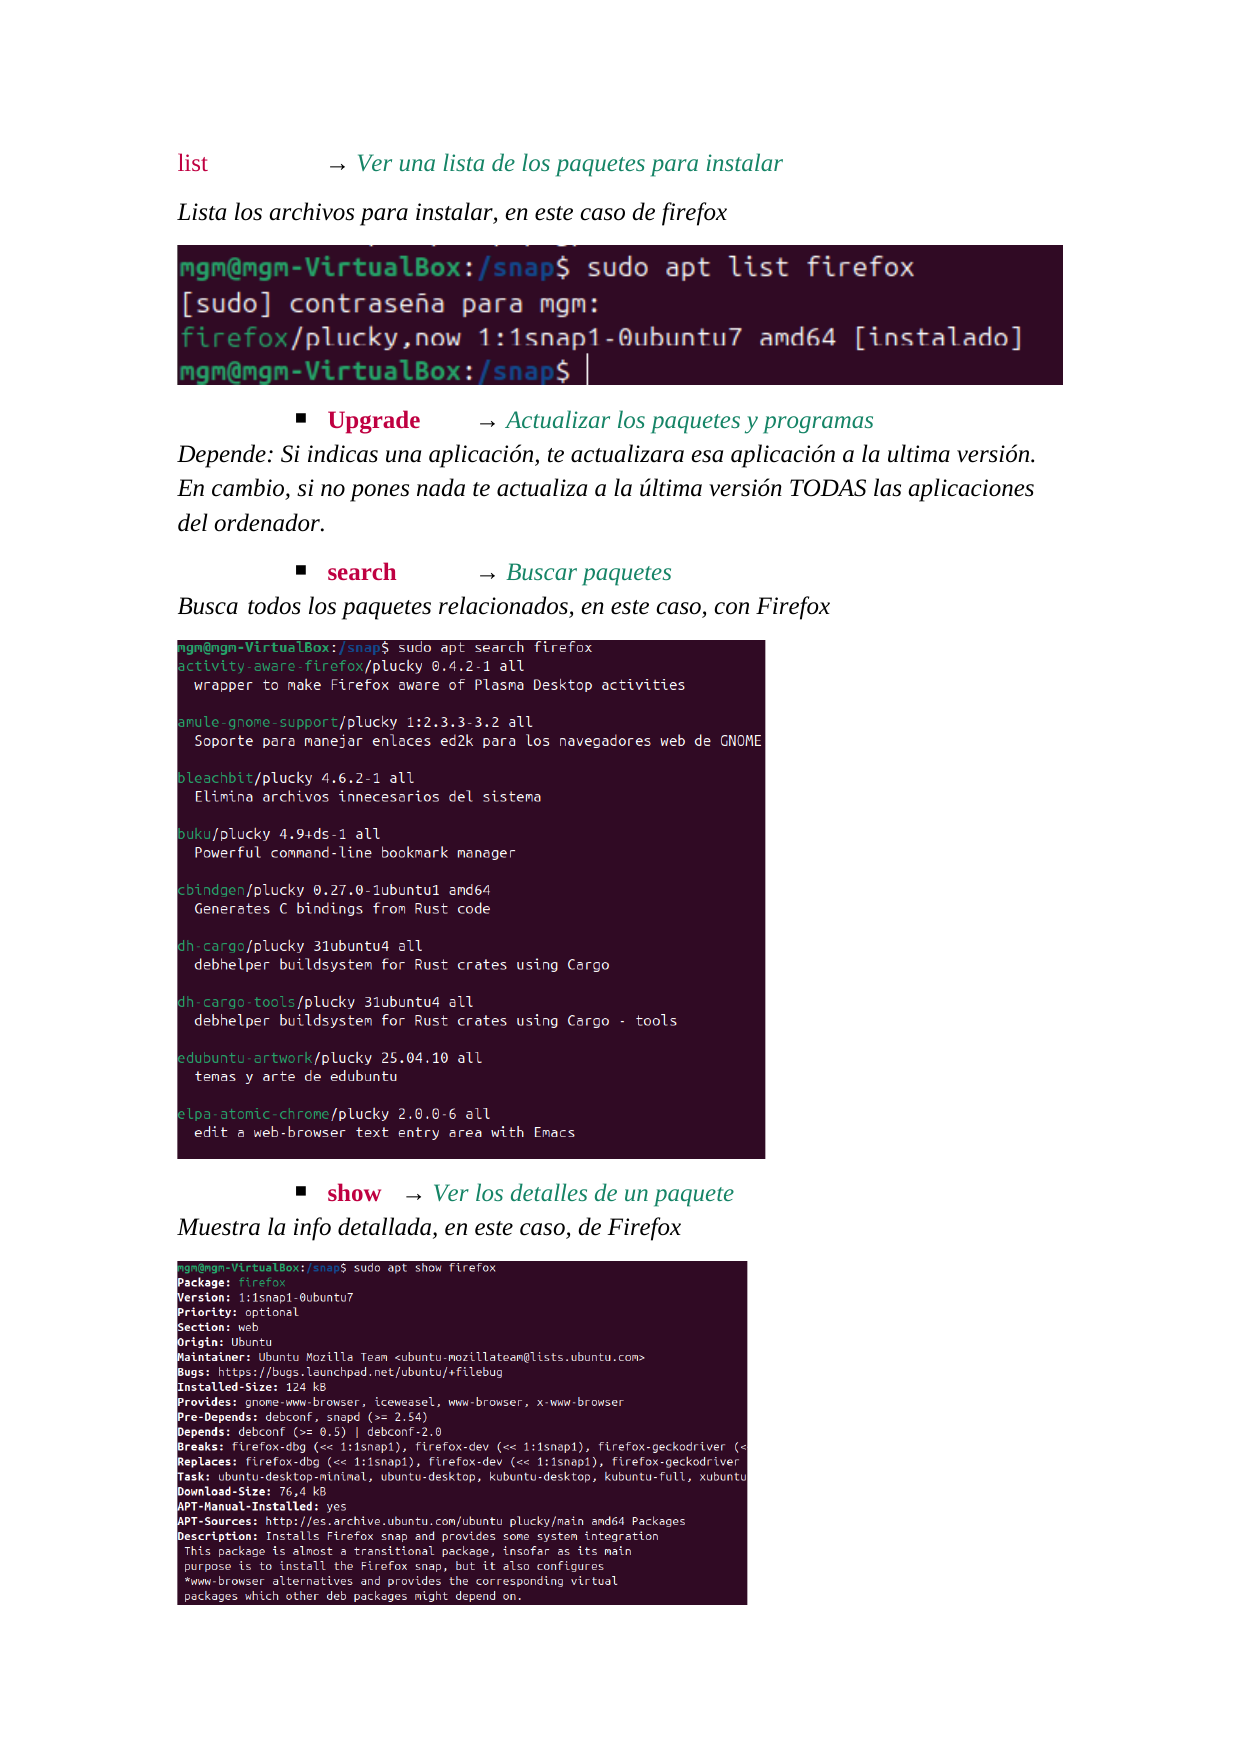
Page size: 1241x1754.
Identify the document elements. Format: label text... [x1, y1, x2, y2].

text Busca todos los paquetes relacionados, en este caso, con Firefox [177, 591, 1063, 620]
text Lista los archivos para instalar, en este caso de firefox [177, 197, 1063, 225]
subtitle search → Buscar paquetes [290, 557, 1063, 587]
picture [177, 640, 766, 1159]
text list → Ver una lista de los paquetes para instalar [177, 148, 1063, 176]
subtitle Upgrade → Actualizar los paquetes y programas [290, 405, 1063, 434]
picture [177, 245, 1063, 385]
subtitle show → Ver los detalles de un paquete [290, 1178, 1063, 1208]
text Muestra la info detallada, en este caso, de Firefox [177, 1212, 1063, 1241]
text Depende: Si indicas una aplicación, te actualizara esa aplicación a la ultima versión. En cambio, si no pones nada te actualiza a la última versión TODAS las aplicaciones del ordenador. [177, 439, 1063, 537]
picture [177, 1261, 748, 1605]
